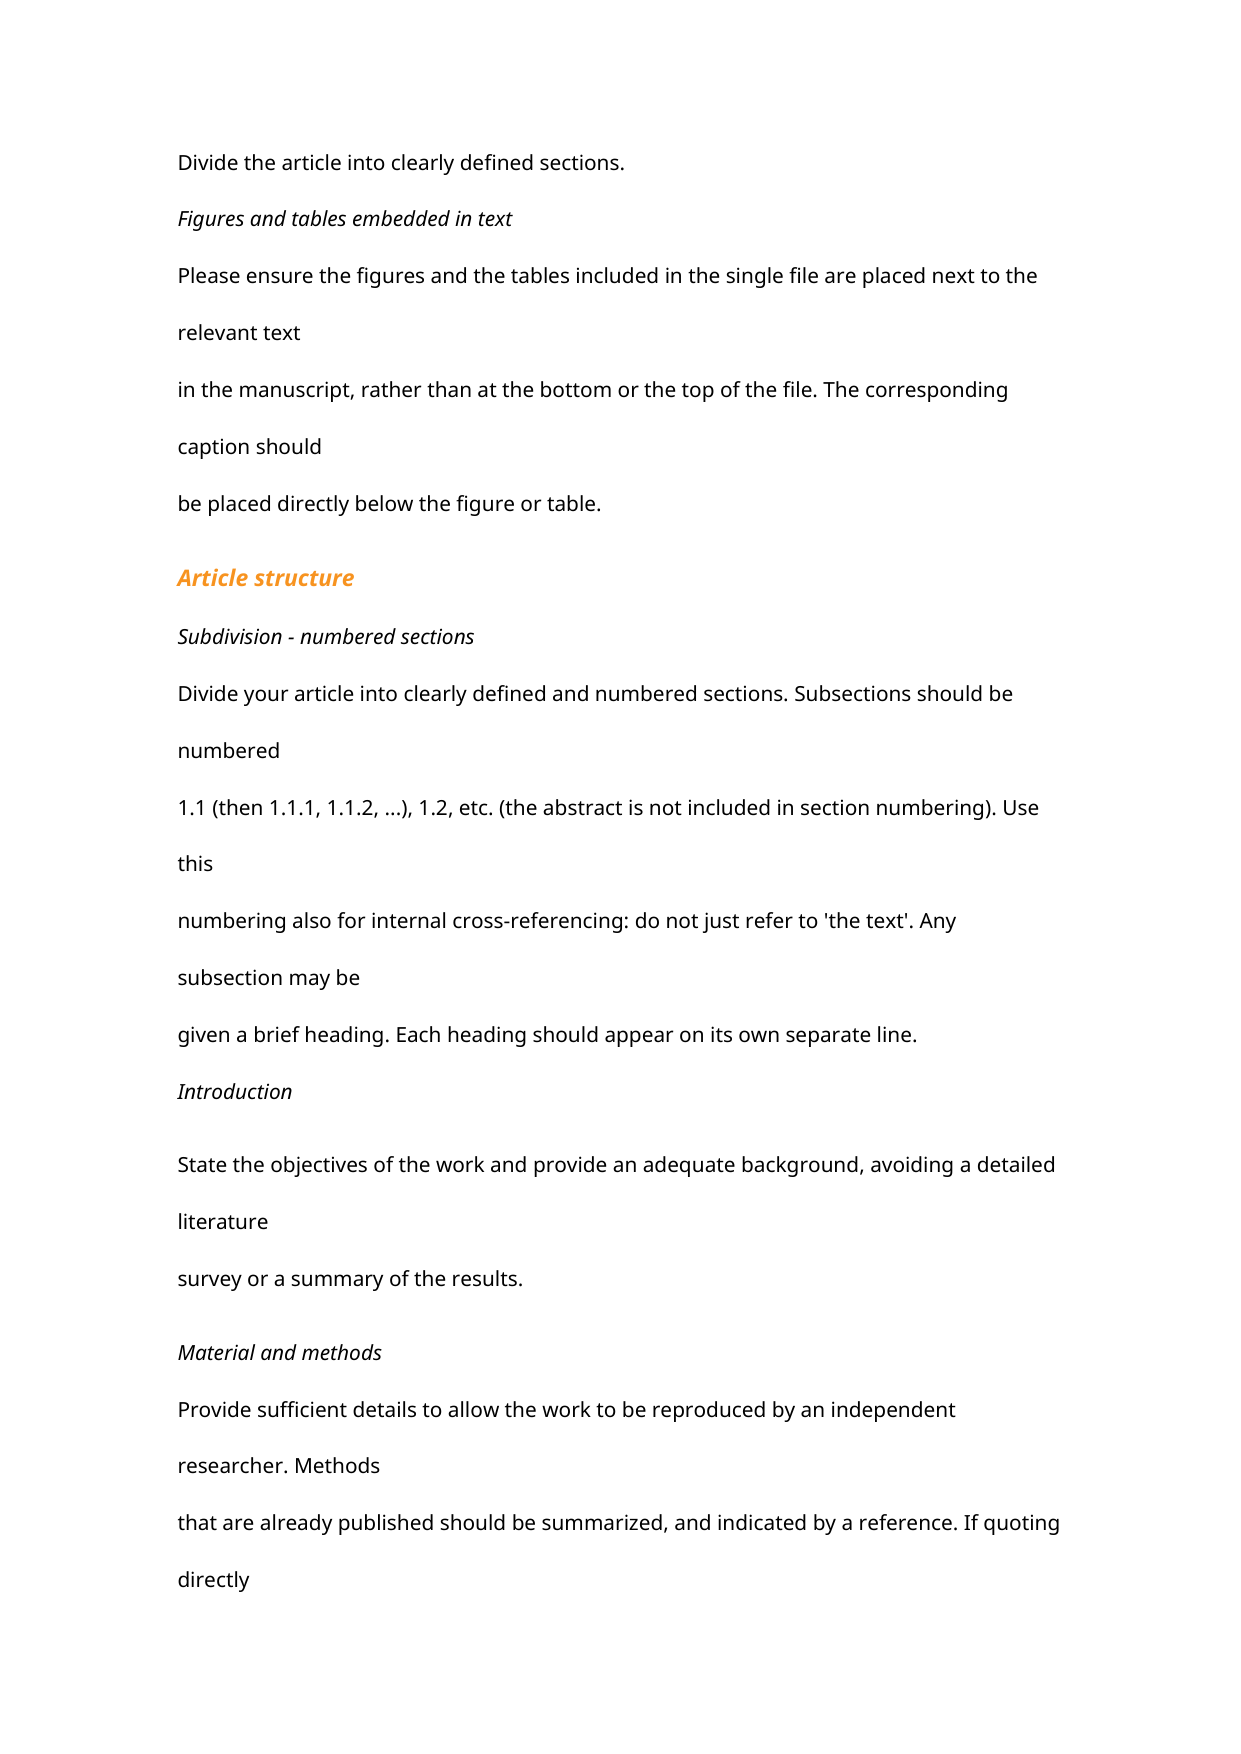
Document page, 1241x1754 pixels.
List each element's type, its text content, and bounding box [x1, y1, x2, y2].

text State the objectives of the work and provide an adequate background, avoiding a detailed literature survey or a summary of the results. [177, 1151, 1063, 1293]
text Material and methods Provide sufficient details to allow the work to be reproduced by an independent researcher. Methods that are already published should be summarized, and indicated by a reference. If quoting directly [177, 1338, 1063, 1594]
text Article structure Subdivision - numbered sections Divide your article into clearly defined and numbered sections. Subsections should be numbered 1.1 (then 1.1.1, 1.1.2, ...), 1.2, etc. (the abstract is not included in section numbering). Use this numbering also for internal cross-referencing: do not just refer to 'the text'. Any subsection may be given a brief heading. Each heading should appear on its own separate line. Introduction [177, 562, 1063, 1106]
text Divide the article into clearly defined sections. Figures and tables embedded in text Please ensure the figures and the tables included in the single file are placed next to the relevant text in the manuscript, rather than at the bottom or the top of the file. The corresponding caption should be placed directly below the figure or table. [177, 148, 1063, 517]
